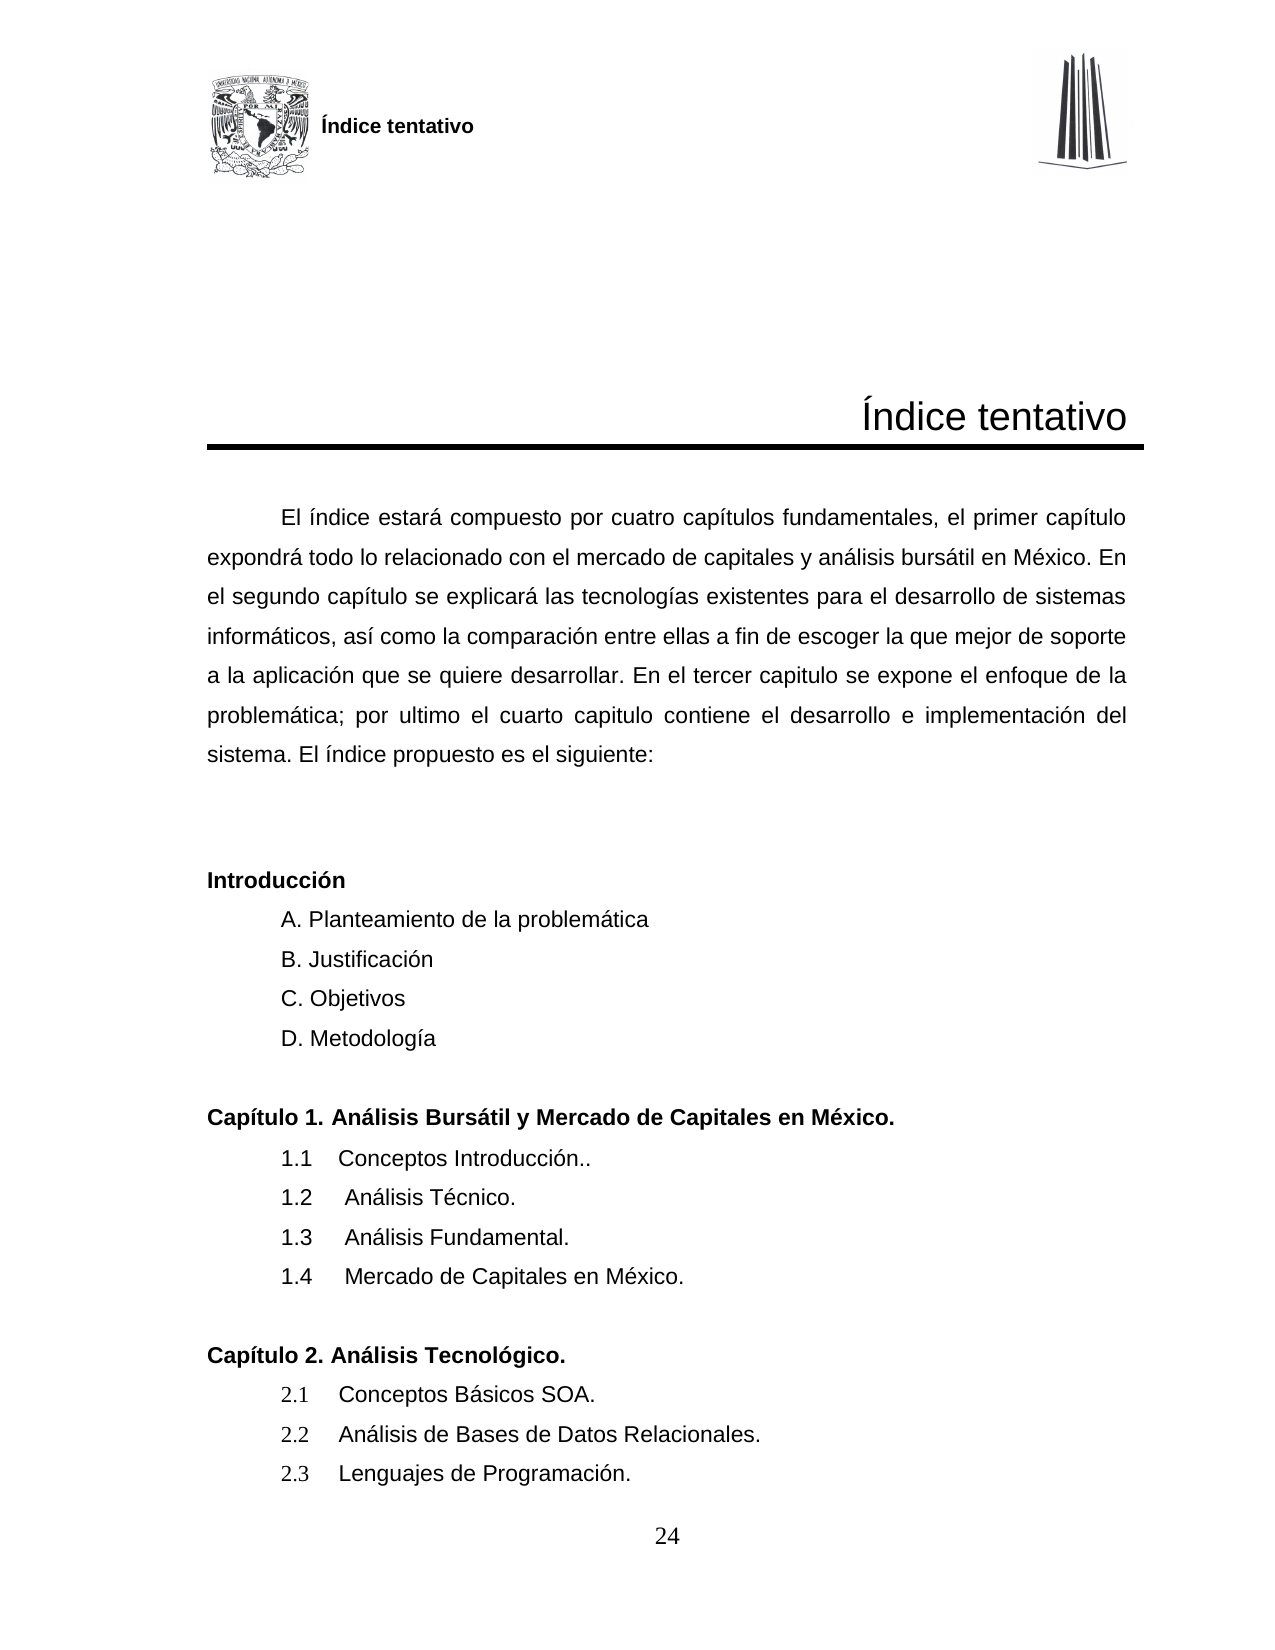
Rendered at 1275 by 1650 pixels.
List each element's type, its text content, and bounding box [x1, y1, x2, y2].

text D. Metodología [281, 1025, 1127, 1051]
text Capítulo 1. Análisis Bursátil y Mercado de Capitales en México. [207, 1104, 1127, 1130]
text C. Objetivos [281, 985, 1127, 1012]
picture [1032, 47, 1134, 175]
text A. Planteamiento de la problemática [281, 906, 1127, 933]
list 1.3 Análisis Fundamental. [281, 1223, 1127, 1250]
text B. Justificación [281, 946, 1127, 972]
text Introducción [207, 867, 1127, 893]
list Lenguajes de Programación. [281, 1460, 1127, 1487]
text Capítulo 2. Análisis Tecnológico. [207, 1342, 1127, 1368]
list Conceptos Básicos SOA. [281, 1381, 1127, 1408]
text Índice tentativo [207, 393, 1127, 438]
list 1.4 Mercado de Capitales en México. [281, 1263, 1127, 1289]
list 1.1 Conceptos Introducción.. [281, 1144, 1127, 1171]
text El índice estará compuesto por cuatro capítulos fundamentales, el primer capítulo expondrá todo lo relacionado con el mercado de capitales y análisis bursátil en México. En el segundo capítulo se explicará las tecnologías existentes para el desarrollo de sistemas informáticos, así como la comparación entre ellas a fin de escoger la que mejor de soporte a la aplicación que se quiere desarrollar. En el tercer capitulo se expone el enfoque de la problemática; por ultimo el cuarto capitulo contiene el desarrollo e implementación del sistema. El índice propuesto es el siguiente: [207, 504, 1127, 768]
list 1.2 Análisis Técnico. [281, 1184, 1127, 1210]
list Análisis de Bases de Datos Relacionales. [281, 1421, 1127, 1447]
